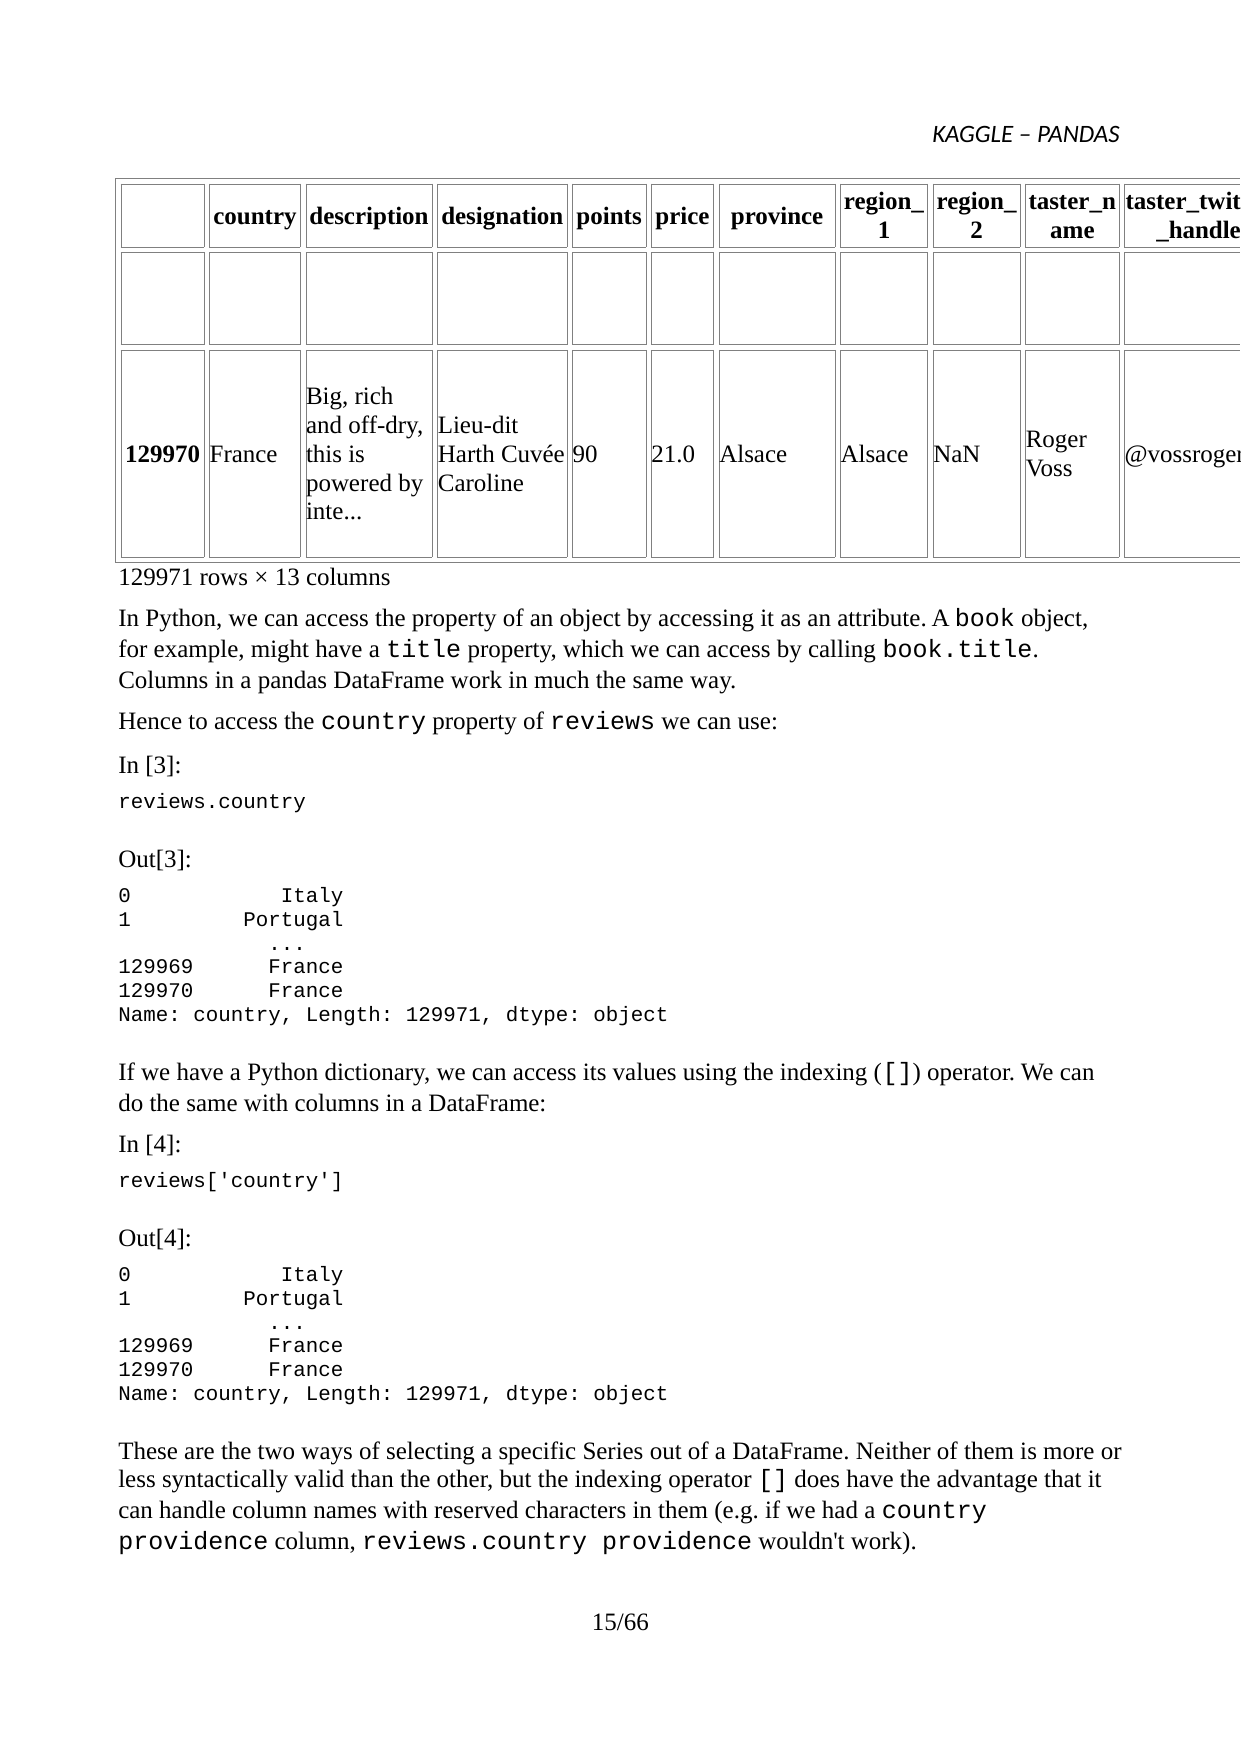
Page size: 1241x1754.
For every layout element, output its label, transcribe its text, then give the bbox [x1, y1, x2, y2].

table_cell [648, 247, 716, 344]
text 129970 France [118, 980, 1122, 1004]
table_header price [648, 179, 716, 247]
text reviews['country'] [118, 1170, 1122, 1194]
table_header province [716, 179, 837, 247]
text In [3]: [118, 750, 1122, 778]
table_cell 21.0 [648, 344, 716, 557]
table_header points [570, 179, 648, 247]
text reviews.country [118, 791, 1122, 815]
table_cell 129970 [118, 344, 206, 557]
table_header description [303, 179, 435, 247]
text If we have a Python dictionary, we can access its values using the indexing ([]) operator. We can do the same with columns in a DataFrame: [118, 1057, 1122, 1116]
table_cell @vossroger [1121, 344, 1240, 557]
text Hence to access the country property of reviews we can use: [118, 706, 1122, 737]
text 0 Italy [118, 885, 1122, 909]
text 1 Portugal [118, 1288, 1122, 1312]
table_cell @vossroger [1125, 253, 1240, 344]
table_cell [206, 247, 303, 344]
table_cell Alsace [716, 344, 837, 557]
table_cell [930, 247, 1023, 344]
text Name: country, Length: 129971, dtype: object [118, 1383, 1122, 1406]
table_header taster_twitter_handle [1125, 185, 1240, 247]
table_cell [118, 247, 206, 344]
table_header region_1 [838, 179, 930, 247]
table_cell Big, rich and off-dry, this is powered by inte... [303, 344, 435, 557]
text Out[3]: [118, 844, 1122, 873]
table_header taster_name [1023, 179, 1121, 247]
table_cell NaN [930, 344, 1023, 557]
table_cell [303, 247, 435, 344]
table_header taster_twitter_handle [1121, 179, 1240, 247]
table_header designation [435, 179, 569, 247]
text Name: country, Length: 129971, dtype: object [118, 1004, 1122, 1027]
table_cell Alsace [838, 344, 930, 557]
text 129970 France [118, 1359, 1122, 1383]
text 1 Portugal [118, 909, 1122, 933]
table_header country [206, 179, 303, 247]
table_cell [838, 247, 930, 344]
table_cell Roger Voss [1023, 344, 1121, 557]
table_cell Lieu-dit Harth Cuvée Caroline [435, 344, 569, 557]
text 129969 France [118, 1335, 1122, 1359]
table_cell France [206, 344, 303, 557]
table_cell 90 [570, 344, 648, 557]
text 129971 rows × 13 columns [118, 563, 1122, 591]
table_header [118, 179, 206, 247]
table_cell [1023, 247, 1121, 344]
text 129969 France [118, 956, 1122, 980]
table_cell [435, 247, 569, 344]
table_cell [570, 247, 648, 344]
table_header [122, 185, 204, 247]
text Out[4]: [118, 1223, 1122, 1252]
text In [4]: [118, 1129, 1122, 1158]
text ... [118, 1312, 1122, 1335]
table_cell @vossroger [1121, 247, 1240, 344]
table_cell [716, 247, 837, 344]
text ... [118, 933, 1122, 956]
text 0 Italy [118, 1264, 1122, 1288]
table_header region_2 [930, 179, 1023, 247]
text In Python, we can access the property of an object by accessing it as an attribute. A book object, for example, might have a title property, which we can access by calling book.title. Columns in a pandas DataFrame work in much the same way. [118, 603, 1122, 694]
text These are the two ways of selecting a specific Series out of a DataFrame. Neither of them is more or less syntactically valid than the other, but the indexing operator [] does have the advantage that it can handle column names with reserved characters in them (e.g. if we had a country providence column, reviews.country providence wouldn't work). [118, 1436, 1122, 1557]
